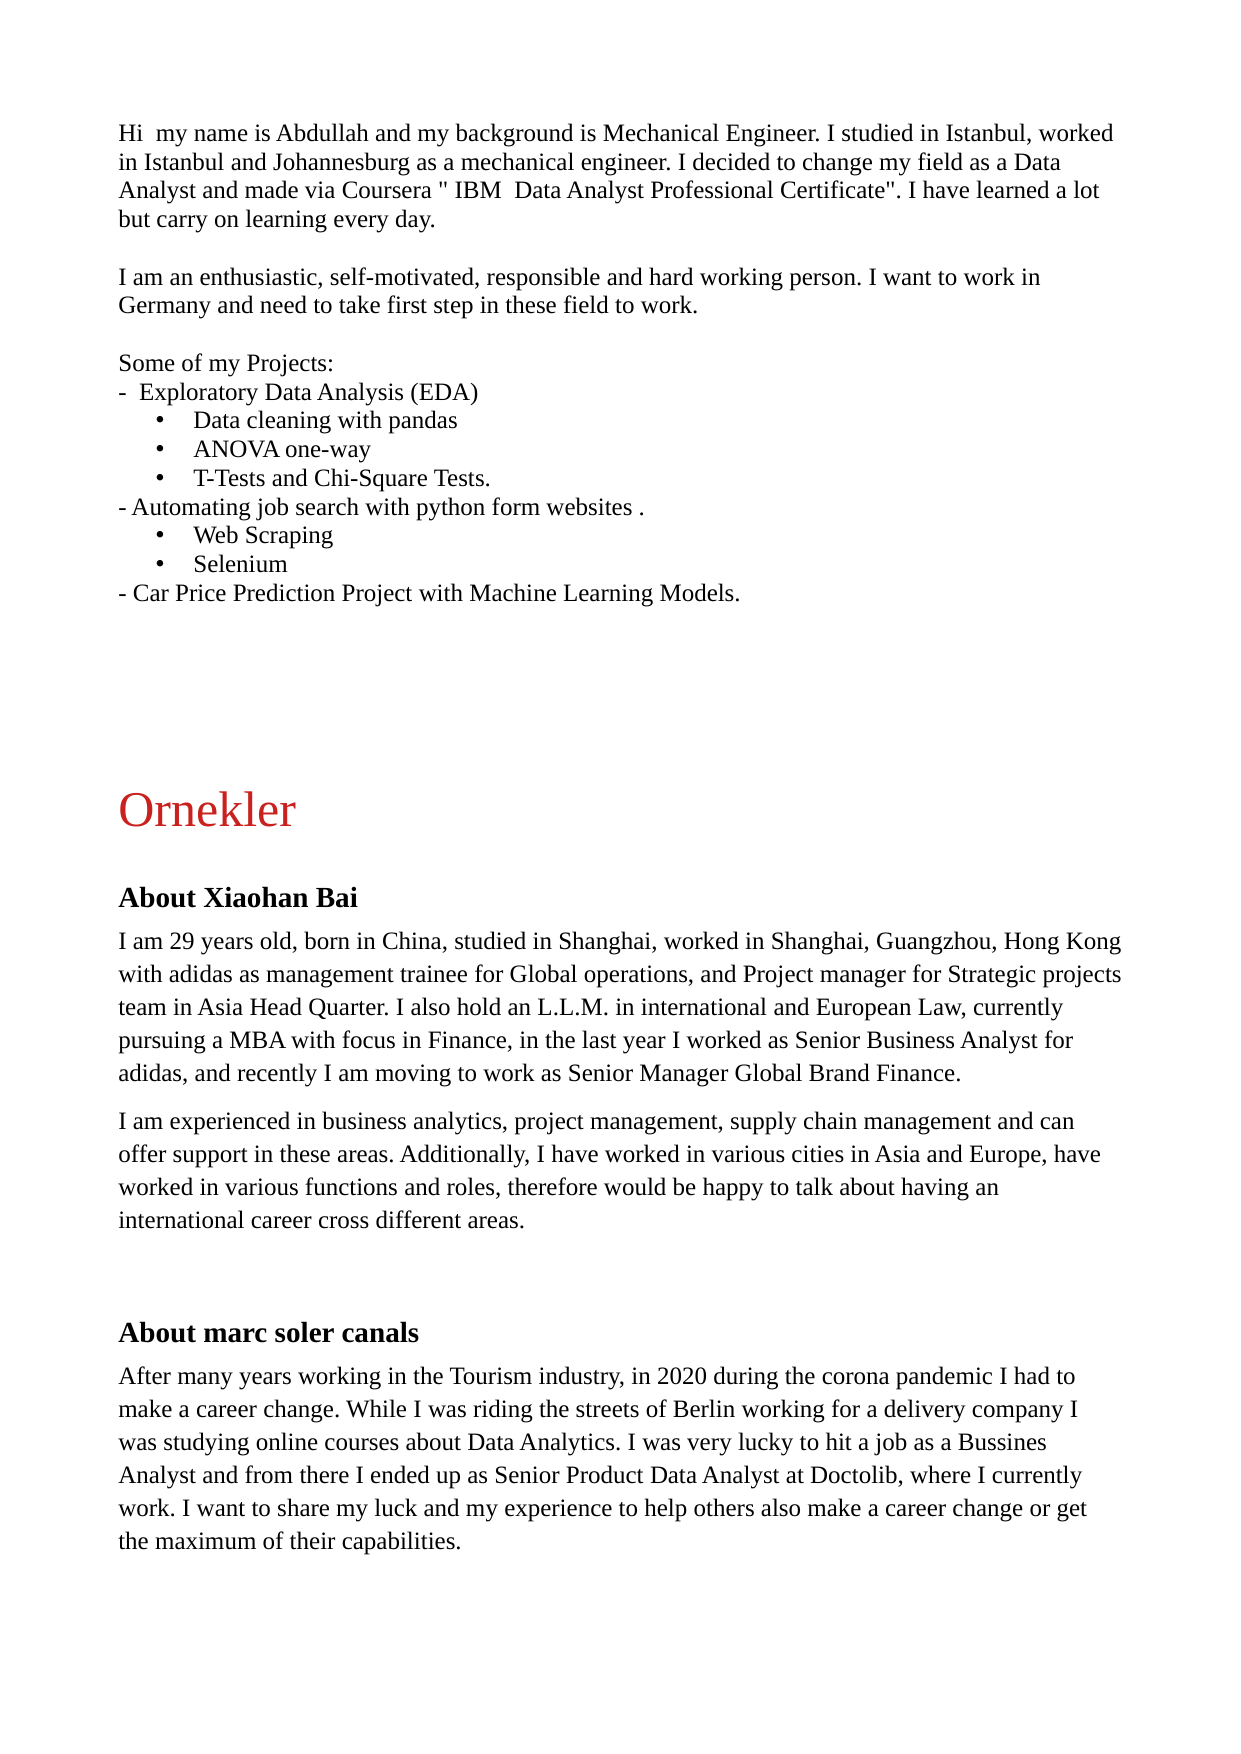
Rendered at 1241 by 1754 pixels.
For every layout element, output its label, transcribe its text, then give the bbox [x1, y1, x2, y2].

text - Car Price Prediction Project with Machine Learning Models. [118, 578, 1122, 607]
text - Automating job search with python form websites . [118, 492, 1122, 521]
list Web Scraping [156, 521, 1122, 549]
list T-Tests and Chi-Square Tests. [156, 463, 1122, 492]
text Ornekler [118, 779, 1122, 837]
list ANOVA one-way [156, 434, 1122, 463]
text I am experienced in business analytics, project management, supply chain management and can offer support in these areas. Additionally, I have worked in various cities in Asia and Europe, have worked in various functions and roles, therefore would be happy to talk about having an international career cross different areas. [118, 1106, 1122, 1234]
list Data cleaning with pandas [156, 406, 1122, 434]
list Selenium [156, 549, 1122, 578]
text Hi my name is Abdullah and my background is Mechanical Engineer. I studied in Istanbul, worked in Istanbul and Johannesburg as a mechanical engineer. I decided to change my field as a Data Analyst and made via Coursera " IBM Data Analyst Professional Certificate". I have learned a lot but carry on learning every day. [118, 118, 1122, 233]
text I am 29 years old, born in China, studied in Shanghai, worked in Shanghai, Guangzhou, Hong Kong with adidas as management trainee for Global operations, and Project manager for Strategic projects team in Asia Head Quarter. I also hold an L.L.M. in international and European Law, currently pursuing a MBA with focus in Finance, in the last year I worked as Senior Business Analyst for adidas, and recently I am moving to work as Senior Manager Global Brand Finance. [118, 926, 1122, 1087]
subtitle About marc soler canals [118, 1315, 1122, 1348]
text I am an enthusiastic, self-motivated, responsible and hard working person. I want to work in Germany and need to take first step in these field to work. [118, 262, 1122, 319]
subtitle About Xiaohan Bai [118, 880, 1122, 914]
text Some of my Projects: [118, 348, 1122, 377]
text After many years working in the Tourism industry, in 2020 during the corona pandemic I had to make a career change. While I was riding the streets of Berlin working for a delivery company I was studying online courses about Data Analytics. I was very lucky to hit a job as a Bussines Analyst and from there I ended up as Senior Product Data Analyst at Doctolib, where I currently work. I want to share my luck and my experience to help others also make a career change or get the maximum of their capabilities. [118, 1361, 1122, 1555]
text - Exploratory Data Analysis (EDA) [118, 377, 1122, 406]
